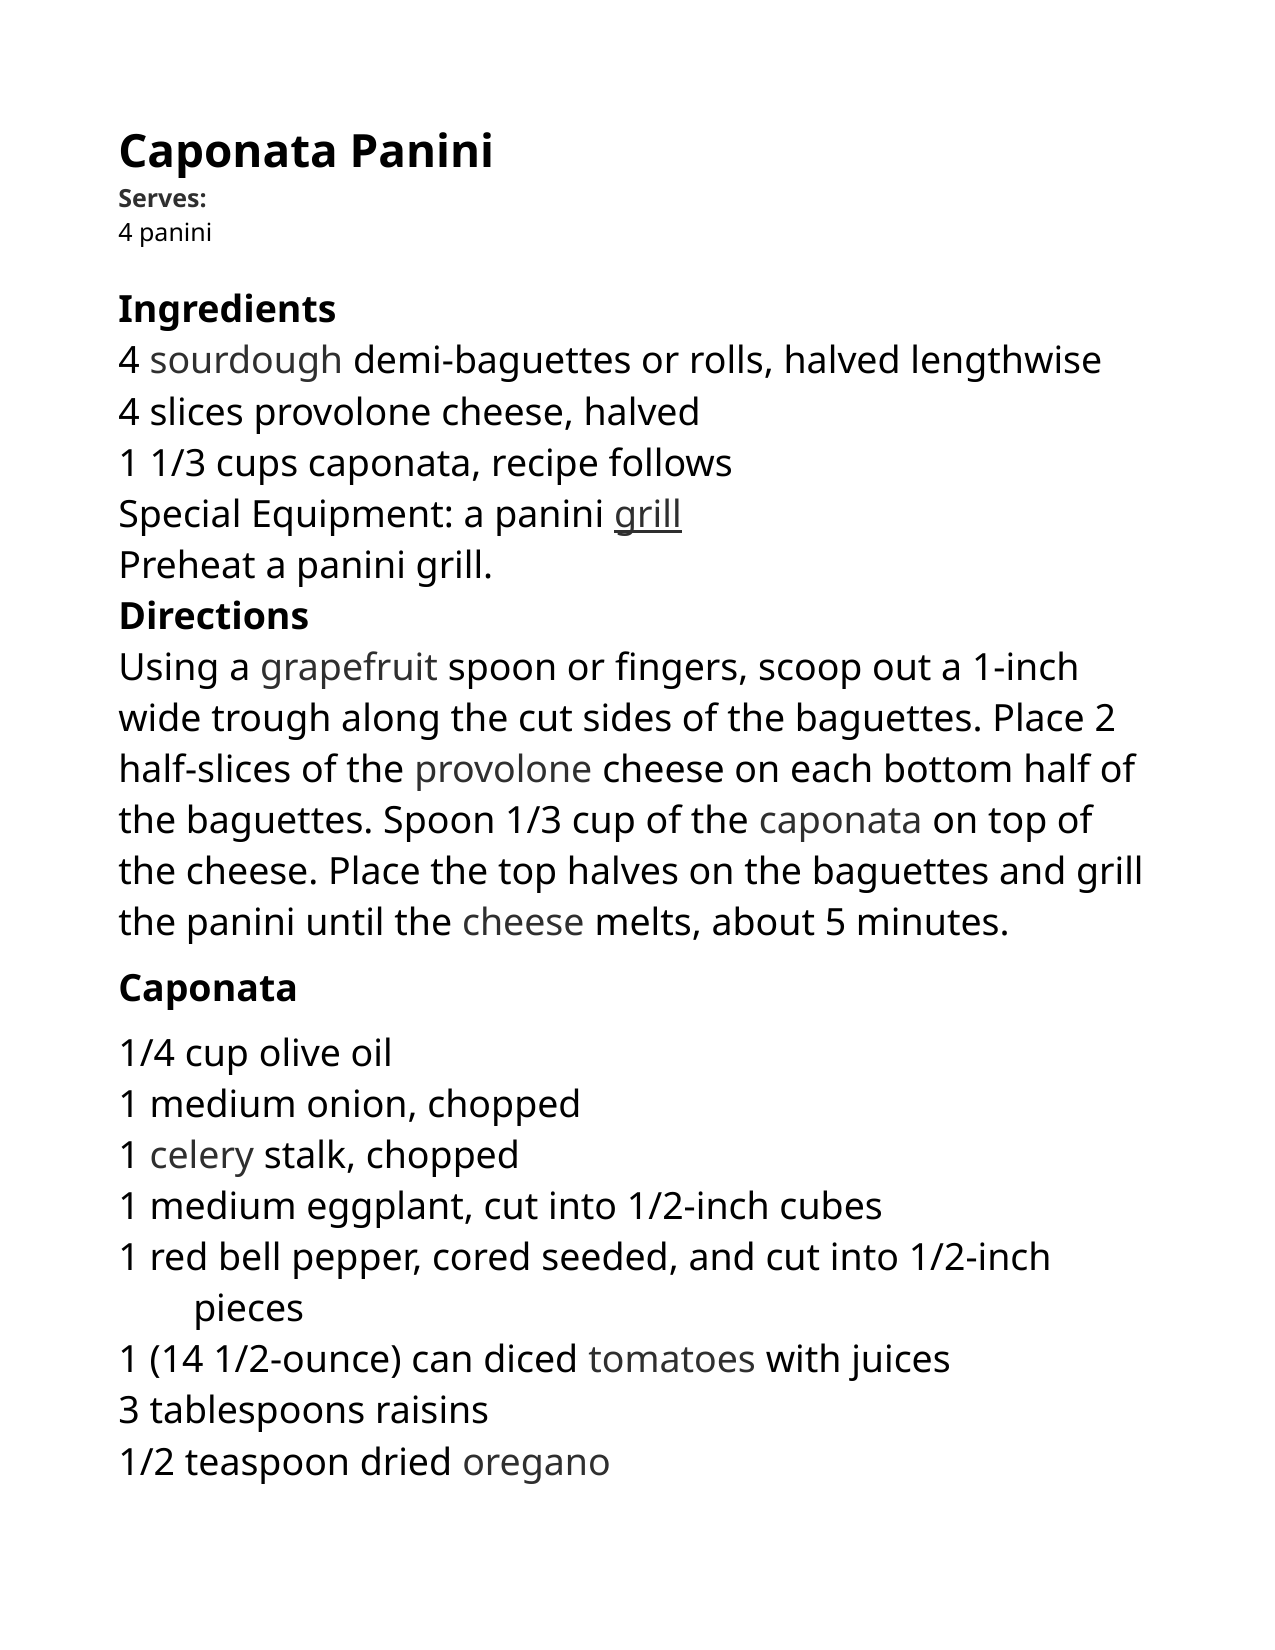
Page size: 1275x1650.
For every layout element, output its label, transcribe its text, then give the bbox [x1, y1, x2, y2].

text Directions [118, 589, 1157, 640]
text Caponata [118, 961, 1157, 1012]
text 1 1/3 cups caponata, recipe follows [118, 436, 1157, 487]
text Using a grapefruit spoon or fingers, scoop out a 1-inch wide trough along the cut sides of the baguettes. Place 2 half-slices of the provolone cheese on each bottom half of the baguettes. Spoon 1/3 cup of the caponata on top of the cheese. Place the top halves on the baguettes and grill the panini until the cheese melts, about 5 minutes. [118, 640, 1157, 946]
text Preheat a panini grill. [118, 538, 1157, 589]
text 4 slices provolone cheese, halved [118, 385, 1157, 436]
text 3 tablespoons raisins [118, 1384, 1157, 1435]
text Ingredients [118, 283, 1157, 334]
text Serves: [118, 181, 1157, 214]
text 1/2 teaspoon dried oregano [118, 1435, 1157, 1486]
text 1/4 cup olive oil [118, 1026, 1157, 1077]
text 1 medium onion, chopped [118, 1077, 1157, 1128]
text 4 panini [118, 214, 1157, 249]
text Special Equipment: a panini grill [118, 487, 1157, 538]
text 1 (14 1/2-ounce) can diced tomatoes with juices [118, 1333, 1157, 1384]
text 1 celery stalk, chopped [118, 1128, 1157, 1179]
text 1 medium eggplant, cut into 1/2-inch cubes [118, 1179, 1157, 1231]
text 1 red bell pepper, cored seeded, and cut into 1/2-inch pieces [118, 1231, 1157, 1333]
text 4 sourdough demi-baguettes or rolls, halved lengthwise [118, 334, 1157, 385]
text Caponata Panini [118, 118, 1157, 181]
